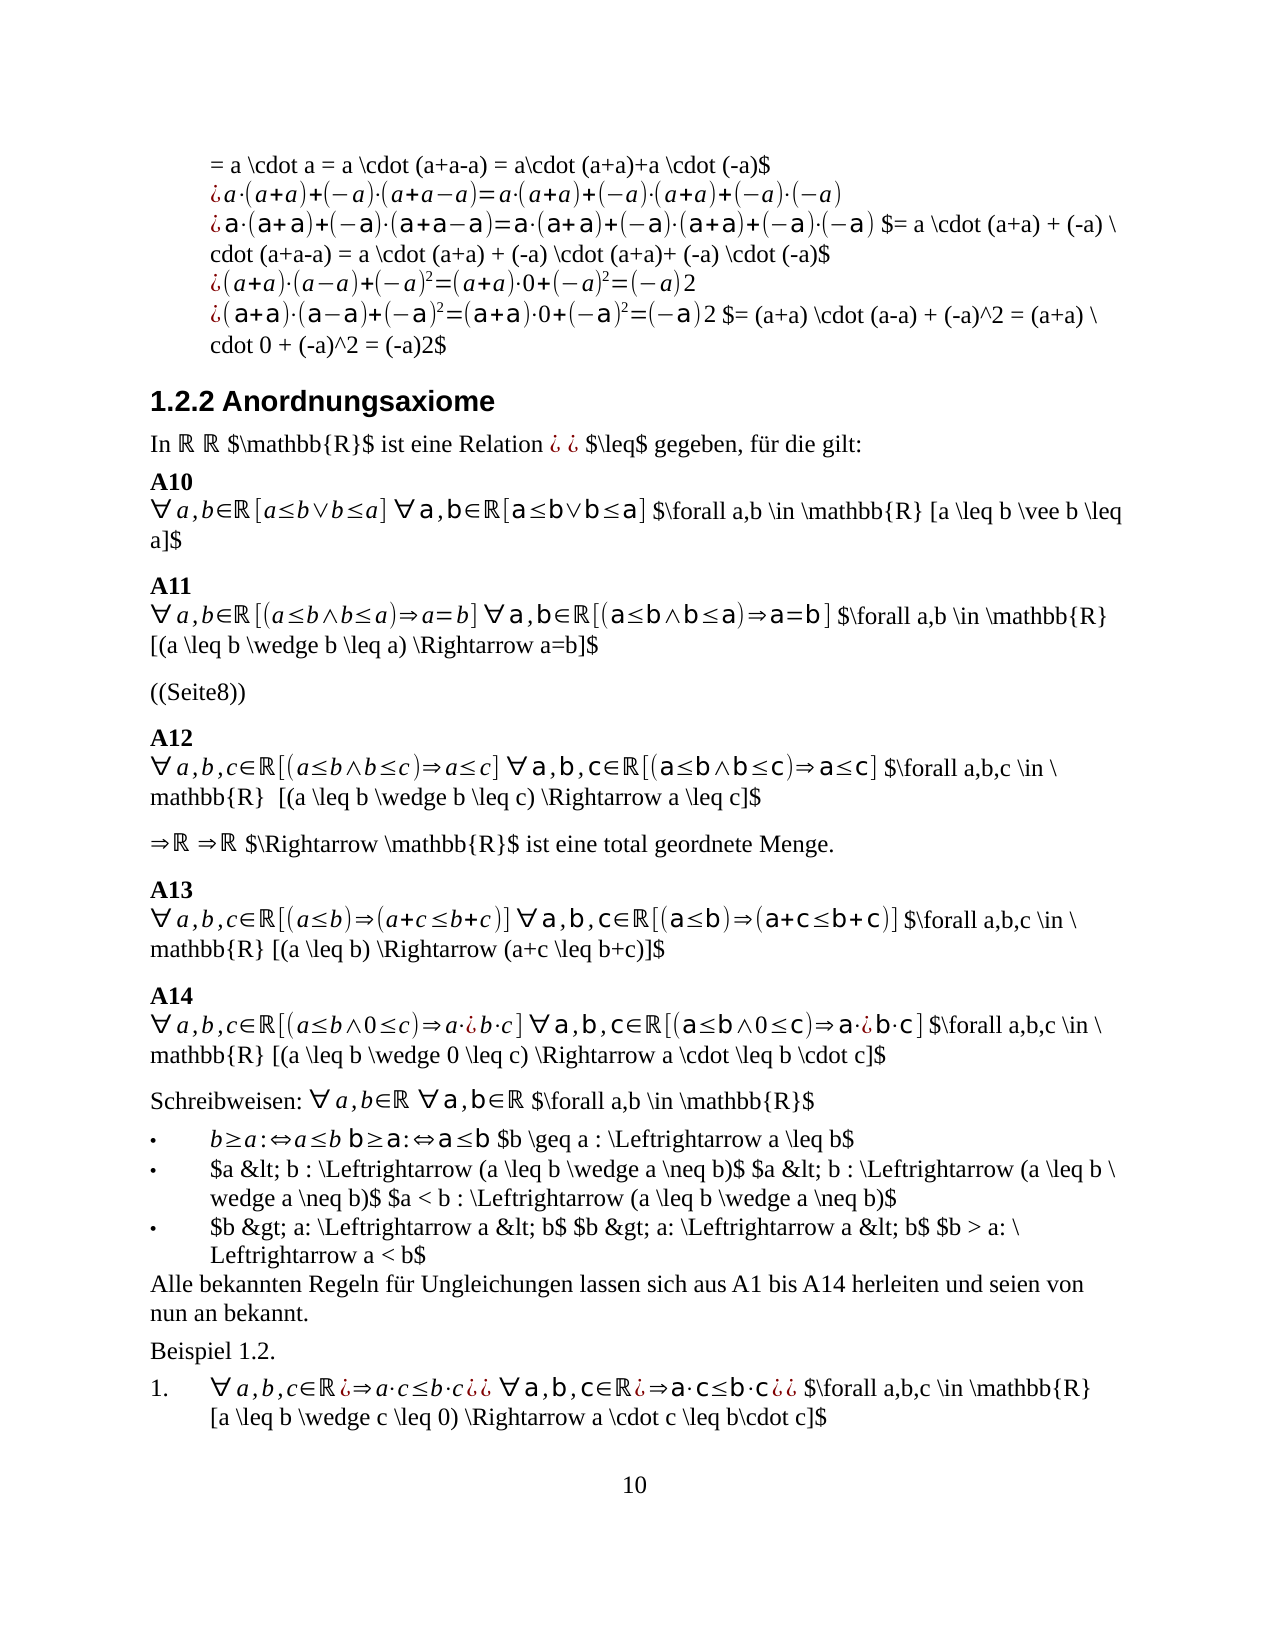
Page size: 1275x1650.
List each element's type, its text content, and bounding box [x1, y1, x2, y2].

text A13 $\forall a,b,c \in \mathbb{R} [(a \leq b) \Rightarrow (a+c \leq b+c)]$ [150, 876, 1125, 963]
text Beispiel 1.2. [150, 1336, 1125, 1364]
text A10 $\forall a,b \in \mathbb{R} [a \leq b \vee b \leq a]$ [150, 467, 1125, 553]
text ((Seite8)) [150, 677, 1125, 706]
list $\forall a,b,c \in \mathbb{R} [a \leq b \wedge c \leq 0) \Rightarrow a \cdot c \leq b\cdot c]$ Beweis: $c \leq 0 \Rightarrow 0 \leq -c$ $\Rightarrow a \cdot (-c) \leq b \cdot (-c)$ $\Rightarrow bc \leq ac$ $\square$ [150, 1373, 1125, 1431]
list $b &gt; a: \Leftrightarrow a &lt; b$ $b &gt; a: \Leftrightarrow a &lt; b$ $b > a: \Leftrightarrow a < b$ [150, 1212, 1125, 1269]
text Schreibweisen: $\forall a,b \in \mathbb{R}$ [150, 1086, 1125, 1115]
text A12 $\forall a,b,c \in \mathbb{R} [(a \leq b \wedge b \leq c) \Rightarrow a \leq c]$ [150, 723, 1125, 811]
text A14 $\forall a,b,c \in \mathbb{R} [(a \leq b \wedge 0 \leq c) \Rightarrow a \cdot \leq b \cdot c]$ [150, 981, 1125, 1068]
text $\Rightarrow \mathbb{R}$ ist eine total geordnete Menge. [150, 829, 1125, 858]
text In $\mathbb{R}$ ist eine Relation $\leq$ gegeben, für die gilt: [150, 429, 1125, 458]
list $b \geq a : \Leftrightarrow a \leq b$ [150, 1124, 1125, 1154]
list $\forall a \in \mathbb{R}a^{2} = ( - a)^{2}({\text{wobei:}\mspace{6mu}}a^{2} = a \cdot a)$ $\mathsf{\forall a \in \mathbb{R}a^{2} = ( - a)^{2}({\text{wobei:}\mspace{6mu}}a^{2} = a \cdot a)}$ $\forall a \in \mathbb{R} a^2 = (-a)^2 ( \text{wobei: } a^2 = a \cdot a)$: $a^2 = a \cdot a = a \cdot (a+a-a) = a\cdot (a+a)+a \cdot (-a)$ $= a \cdot (a+a) + (-a) \cdot (a+a-a) = a \cdot (a+a) + (-a) \cdot (a+a)+ (-a) \cdot (-a)$ $= (a+a) \cdot (a-a) + (-a)^2 = (a+a) \cdot 0 + (-a)^2 = (-a)2$ [150, 150, 1125, 358]
text A11 $\forall a,b \in \mathbb{R} [(a \leq b \wedge b \leq a) \Rightarrow a=b]$ [150, 571, 1125, 659]
list $a &lt; b : \Leftrightarrow (a \leq b \wedge a \neq b)$ $a &lt; b : \Leftrightarrow (a \leq b \wedge a \neq b)$ $a < b : \Leftrightarrow (a \leq b \wedge a \neq b)$ [150, 1154, 1125, 1212]
subtitle 1.2.2 Anordnungsaxiome [150, 383, 1125, 417]
text Alle bekannten Regeln für Ungleichungen lassen sich aus A1 bis A14 herleiten und seien von nun an bekannt. [150, 1269, 1125, 1327]
